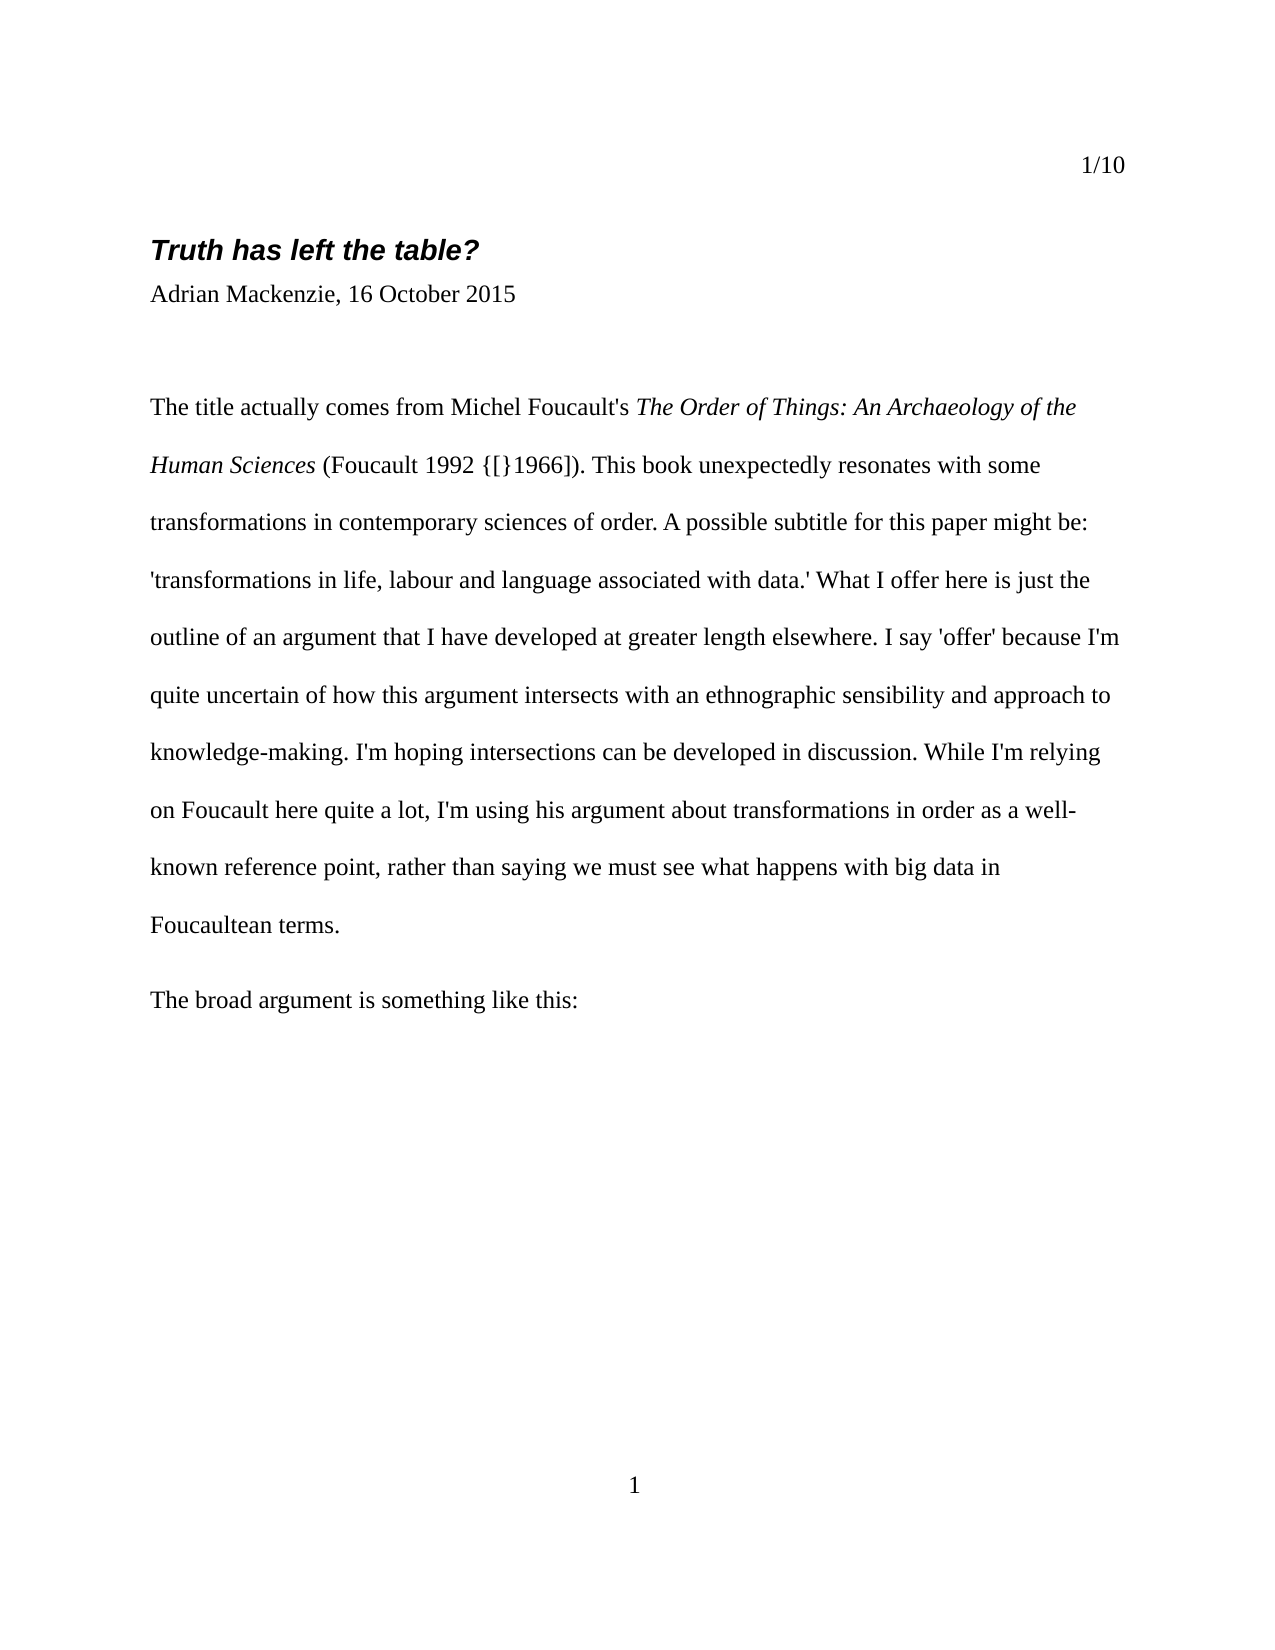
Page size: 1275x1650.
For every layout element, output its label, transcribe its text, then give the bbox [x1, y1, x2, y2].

subtitle Truth has left the table? [150, 233, 1125, 267]
text The broad argument is something like this: [150, 985, 1125, 1014]
text Adrian Mackenzie, 16 October 2015 [150, 279, 1125, 308]
text The title actually comes from Michel Foucault's The Order of Things: An Archaeology of the Human Sciences (Foucault 1992 {[}1966]). This book unexpectedly resonates with some transformations in contemporary sciences of order. A possible subtitle for this paper might be: 'transformations in life, labour and language associated with data.' What I offer here is just the outline of an argument that I have developed at greater length elsewhere. I say 'offer' because I'm quite uncertain of how this argument intersects with an ethnographic sensibility and approach to knowledge-making. I'm hoping intersections can be developed in discussion. While I'm relying on Foucault here quite a lot, I'm using his argument about transformations in order as a well-known reference point, rather than saying we must see what happens with big data in Foucaultean terms. [150, 392, 1125, 939]
